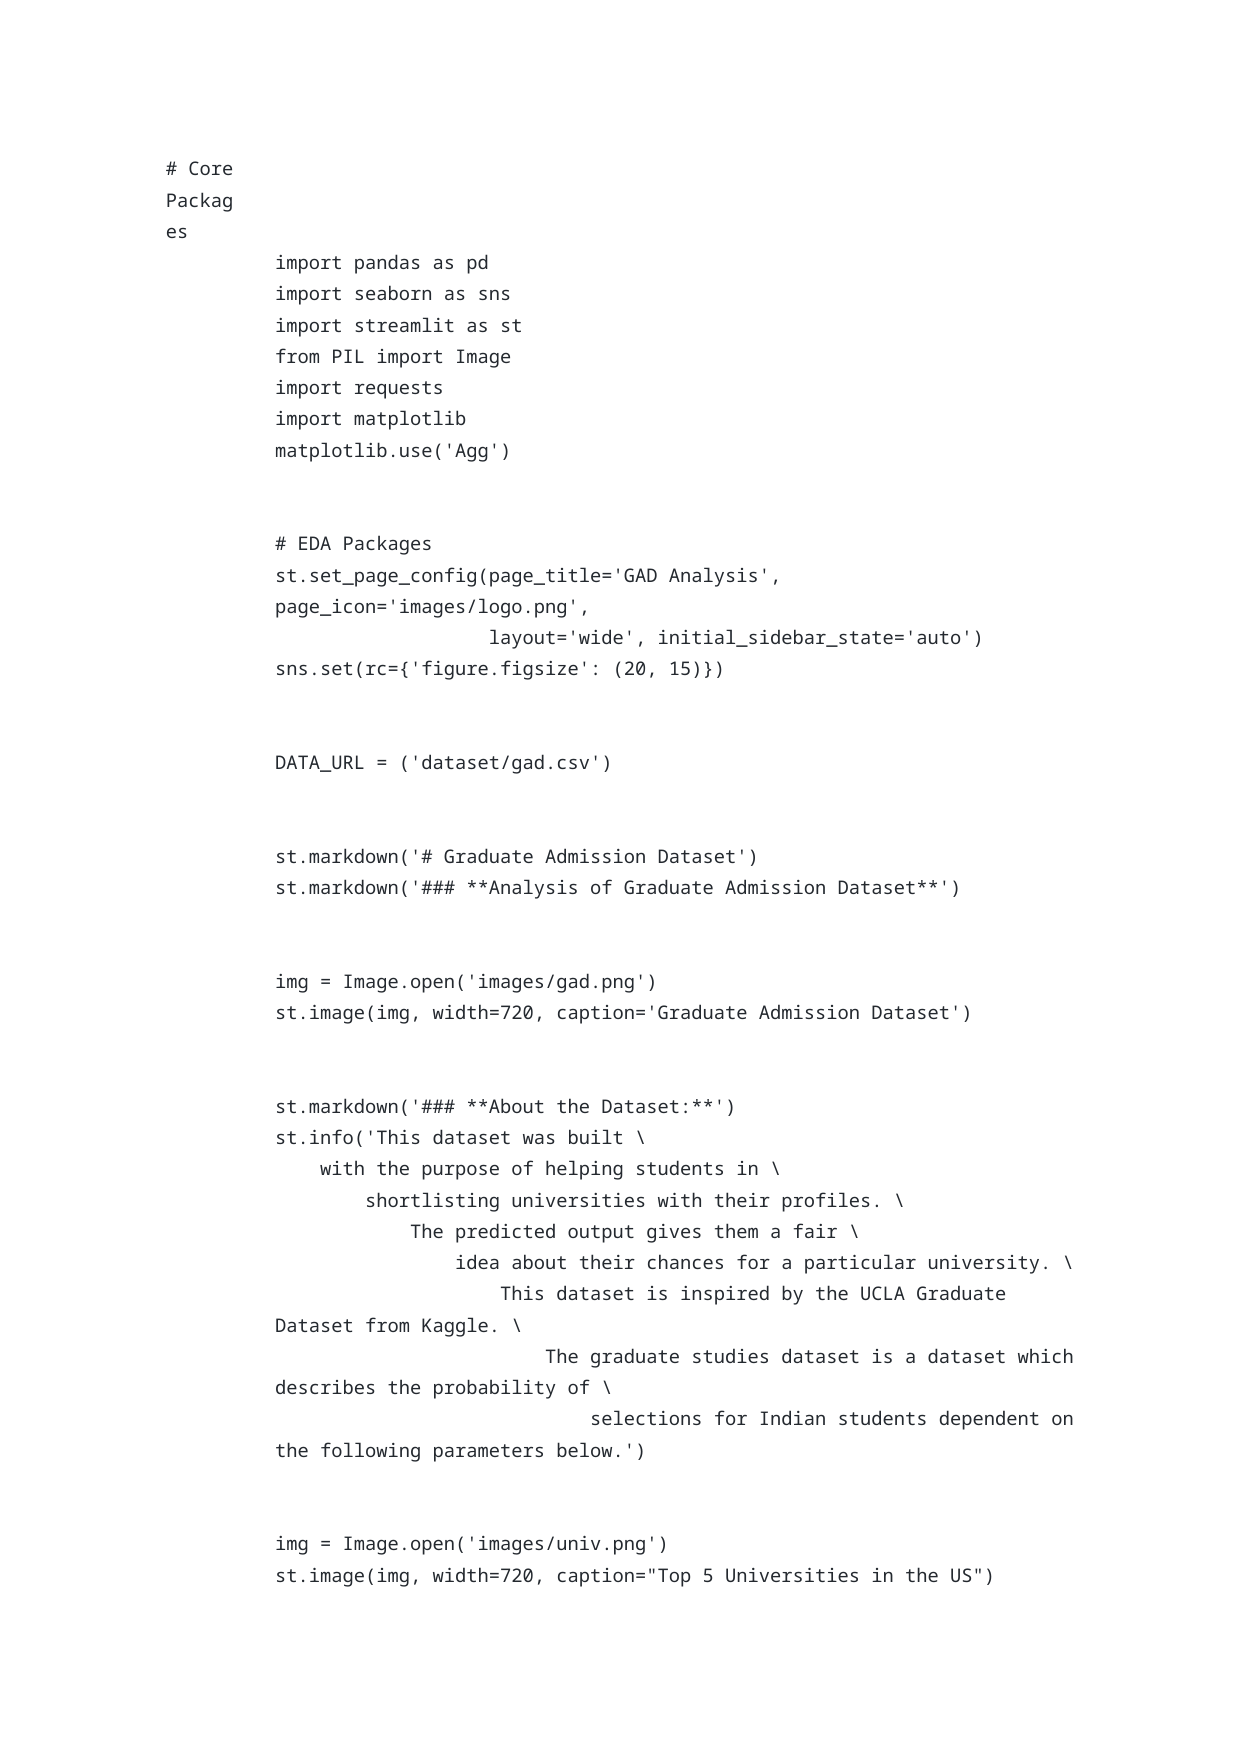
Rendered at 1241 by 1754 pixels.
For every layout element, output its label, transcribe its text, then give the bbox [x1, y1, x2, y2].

table_cell DATA_URL = ('dataset/gad.csv') [259, 744, 1090, 775]
table_cell [150, 1400, 259, 1462]
table_cell import requests [259, 369, 1090, 400]
table_cell [150, 869, 259, 900]
table_cell [150, 1463, 259, 1525]
table_cell st.markdown('# Graduate Admission Dataset') [259, 838, 1090, 869]
table_cell [259, 681, 1090, 744]
table_cell [259, 775, 1090, 837]
table_cell import pandas as pd [259, 244, 1090, 275]
table_cell [150, 463, 259, 525]
table_cell [150, 1338, 259, 1400]
table_cell st.markdown('### **About the Dataset:**') [259, 1088, 1090, 1119]
table_cell [150, 744, 259, 775]
table_cell st.info('This dataset was built \ [259, 1119, 1090, 1150]
table_cell [150, 400, 259, 431]
table_cell import streamlit as st [259, 306, 1090, 337]
table_cell This dataset is inspired by the UCLA Graduate Dataset from Kaggle. \ [259, 1275, 1090, 1337]
table_cell [150, 306, 259, 337]
table_cell [150, 994, 259, 1025]
table_cell [150, 525, 259, 556]
table_cell The graduate studies dataset is a dataset which describes the probability of \ [259, 1338, 1090, 1400]
table_cell [150, 369, 259, 400]
table_cell [150, 775, 259, 837]
table_cell [259, 900, 1090, 962]
table_cell [150, 1244, 259, 1275]
table_cell [150, 1088, 259, 1119]
table_cell [150, 1275, 259, 1337]
table_cell [150, 1025, 259, 1087]
table_cell idea about their chances for a particular university. \ [259, 1244, 1090, 1275]
table_cell The predicted output gives them a fair \ [259, 1213, 1090, 1244]
table_cell img = Image.open('images/univ.png') [259, 1525, 1090, 1556]
table_cell [150, 1150, 259, 1181]
table_cell layout='wide', initial_sidebar_state='auto') [259, 619, 1090, 650]
table_cell [259, 1463, 1090, 1525]
table_cell sns.set(rc={'figure.figsize': (20, 15)}) [259, 650, 1090, 681]
table_cell [150, 1525, 259, 1556]
table_cell [150, 244, 259, 275]
table_cell with the purpose of helping students in \ [259, 1150, 1090, 1181]
table_cell st.image(img, width=720, caption="Top 5 Universities in the US") [259, 1556, 1090, 1587]
table_cell [150, 838, 259, 869]
table_cell [150, 275, 259, 306]
table_cell [150, 1556, 259, 1587]
table_cell img = Image.open('images/gad.png') [259, 963, 1090, 994]
table_cell matplotlib.use('Agg') [259, 431, 1090, 462]
table_cell st.image(img, width=720, caption='Graduate Admission Dataset') [259, 994, 1090, 1025]
table_cell [150, 619, 259, 650]
table_cell [150, 338, 259, 369]
table_cell [150, 431, 259, 462]
table_cell [150, 900, 259, 962]
table_cell [150, 1213, 259, 1244]
table_cell [150, 963, 259, 994]
table_cell [150, 1119, 259, 1150]
table_header # Core Packages [150, 150, 259, 244]
table_cell [259, 463, 1090, 525]
table_cell # EDA Packages [259, 525, 1090, 556]
table_cell [150, 650, 259, 681]
table_cell import seaborn as sns [259, 275, 1090, 306]
table_cell [150, 556, 259, 619]
table_cell [150, 681, 259, 744]
table_cell st.markdown('### **Analysis of Graduate Admission Dataset**') [259, 869, 1090, 900]
table_cell [150, 1181, 259, 1212]
table_header [259, 150, 1090, 244]
table_cell shortlisting universities with their profiles. \ [259, 1181, 1090, 1212]
table_cell import matplotlib [259, 400, 1090, 431]
table_cell from PIL import Image [259, 338, 1090, 369]
table_cell [259, 1025, 1090, 1087]
table_cell st.set_page_config(page_title='GAD Analysis', page_icon='images/logo.png', [259, 556, 1090, 619]
table_cell selections for Indian students dependent on the following parameters below.') [259, 1400, 1090, 1462]
